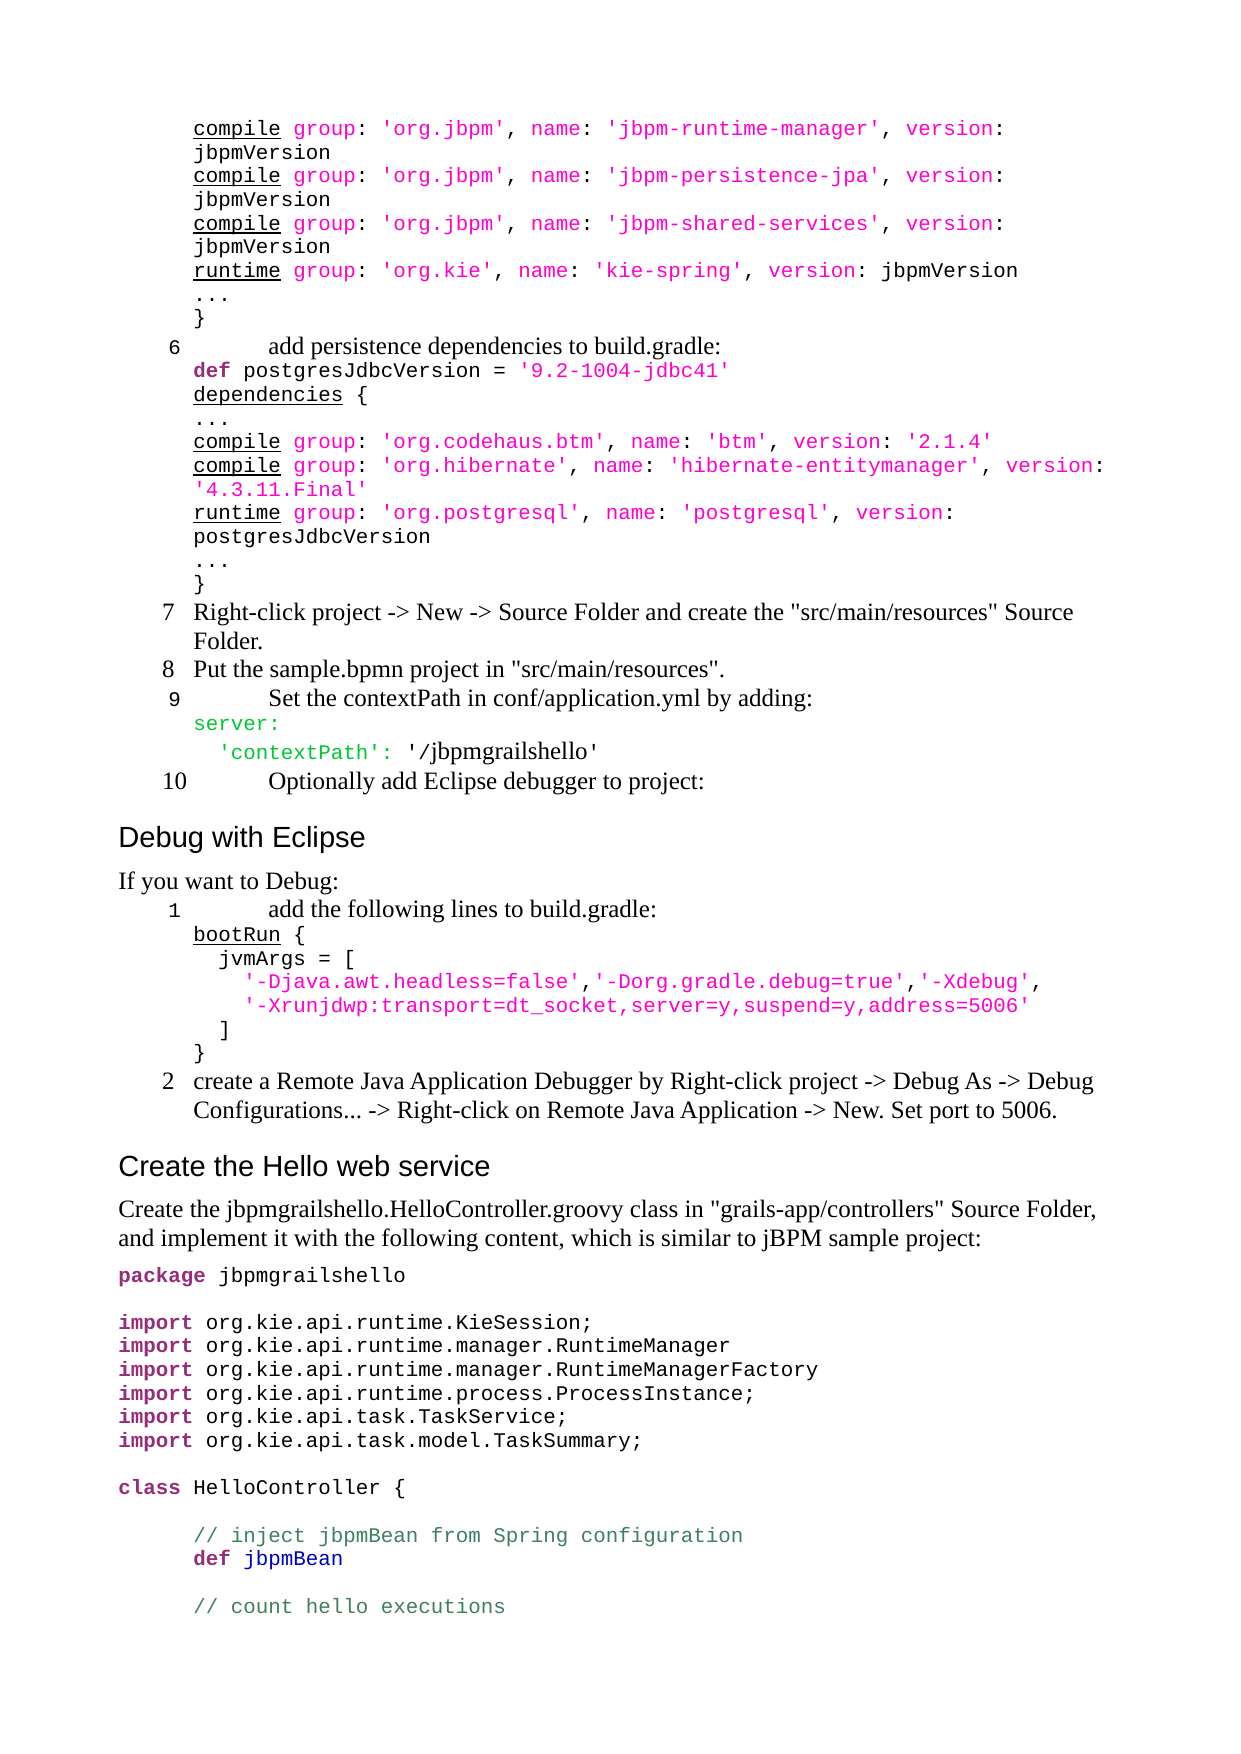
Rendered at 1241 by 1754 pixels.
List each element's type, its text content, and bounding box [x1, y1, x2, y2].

text import org.kie.api.task.model.TaskSummary; [118, 1430, 1122, 1454]
text // count hello executions [118, 1596, 1122, 1619]
text // inject jbpmBean from Spring configuration [118, 1525, 1122, 1548]
list compile group: 'org.jbpm', name: 'jbpm-runtime-manager', version: jbpmVersion compile group: 'org.jbpm', name: 'jbpm-persistence-jpa', version: jbpmVersion compile group: 'org.jbpm', name: 'jbpm-shared-services', version: jbpmVersion runtime group: 'org.kie', name: 'kie-spring', version: jbpmVersion ... } [156, 118, 1122, 331]
text import org.kie.api.runtime.process.ProcessInstance; [118, 1383, 1122, 1406]
list Set the contextPath in conf/application.yml by adding: server: 'contextPath': '/jbpmgrailshello' [156, 683, 1122, 766]
text import org.kie.api.task.TaskService; [118, 1406, 1122, 1430]
list create a Remote Java Application Debugger by Right-click project -> Debug As -> Debug Configurations... -> Right-click on Remote Java Application -> New. Set port to 5006. [156, 1066, 1122, 1123]
text Create the jbpmgrailshello.HelloController.groovy class in "grails-app/controllers" Source Folder, and implement it with the following content, which is similar to jBPM sample project: [118, 1194, 1122, 1252]
list Put the sample.bpmn project in "src/main/resources". [156, 654, 1122, 683]
subtitle Debug with Eclipse [118, 820, 1122, 853]
list Right-click project -> New -> Source Folder and create the "src/main/resources" Source Folder. [156, 597, 1122, 654]
text def jbpmBean [118, 1548, 1122, 1572]
text import org.kie.api.runtime.manager.RuntimeManager [118, 1336, 1122, 1359]
text import org.kie.api.runtime.manager.RuntimeManagerFactory [118, 1359, 1122, 1383]
text package jbpmgrailshello [118, 1264, 1122, 1288]
text import org.kie.api.runtime.KieSession; [118, 1312, 1122, 1336]
subtitle Create the Hello web service [118, 1148, 1122, 1182]
text class HelloController { [118, 1477, 1122, 1501]
text If you want to Debug: [118, 866, 1122, 894]
list add the following lines to build.gradle: bootRun { jvmArgs = [ '-Djava.awt.headless=false','-Dorg.gradle.debug=true','-Xdebug', '-Xrunjdwp:transport=dt_socket,server=y,suspend=y,address=5006' ] } [156, 894, 1122, 1066]
list add persistence dependencies to build.gradle: def postgresJdbcVersion = '9.2-1004-jdbc41' dependencies { ... compile group: 'org.codehaus.btm', name: 'btm', version: '2.1.4' compile group: 'org.hibernate', name: 'hibernate-entitymanager', version: '4.3.11.Final' runtime group: 'org.postgresql', name: 'postgresql', version: postgresJdbcVersion ... } [156, 331, 1122, 597]
list Optionally add Eclipse debugger to project: [156, 766, 1122, 795]
